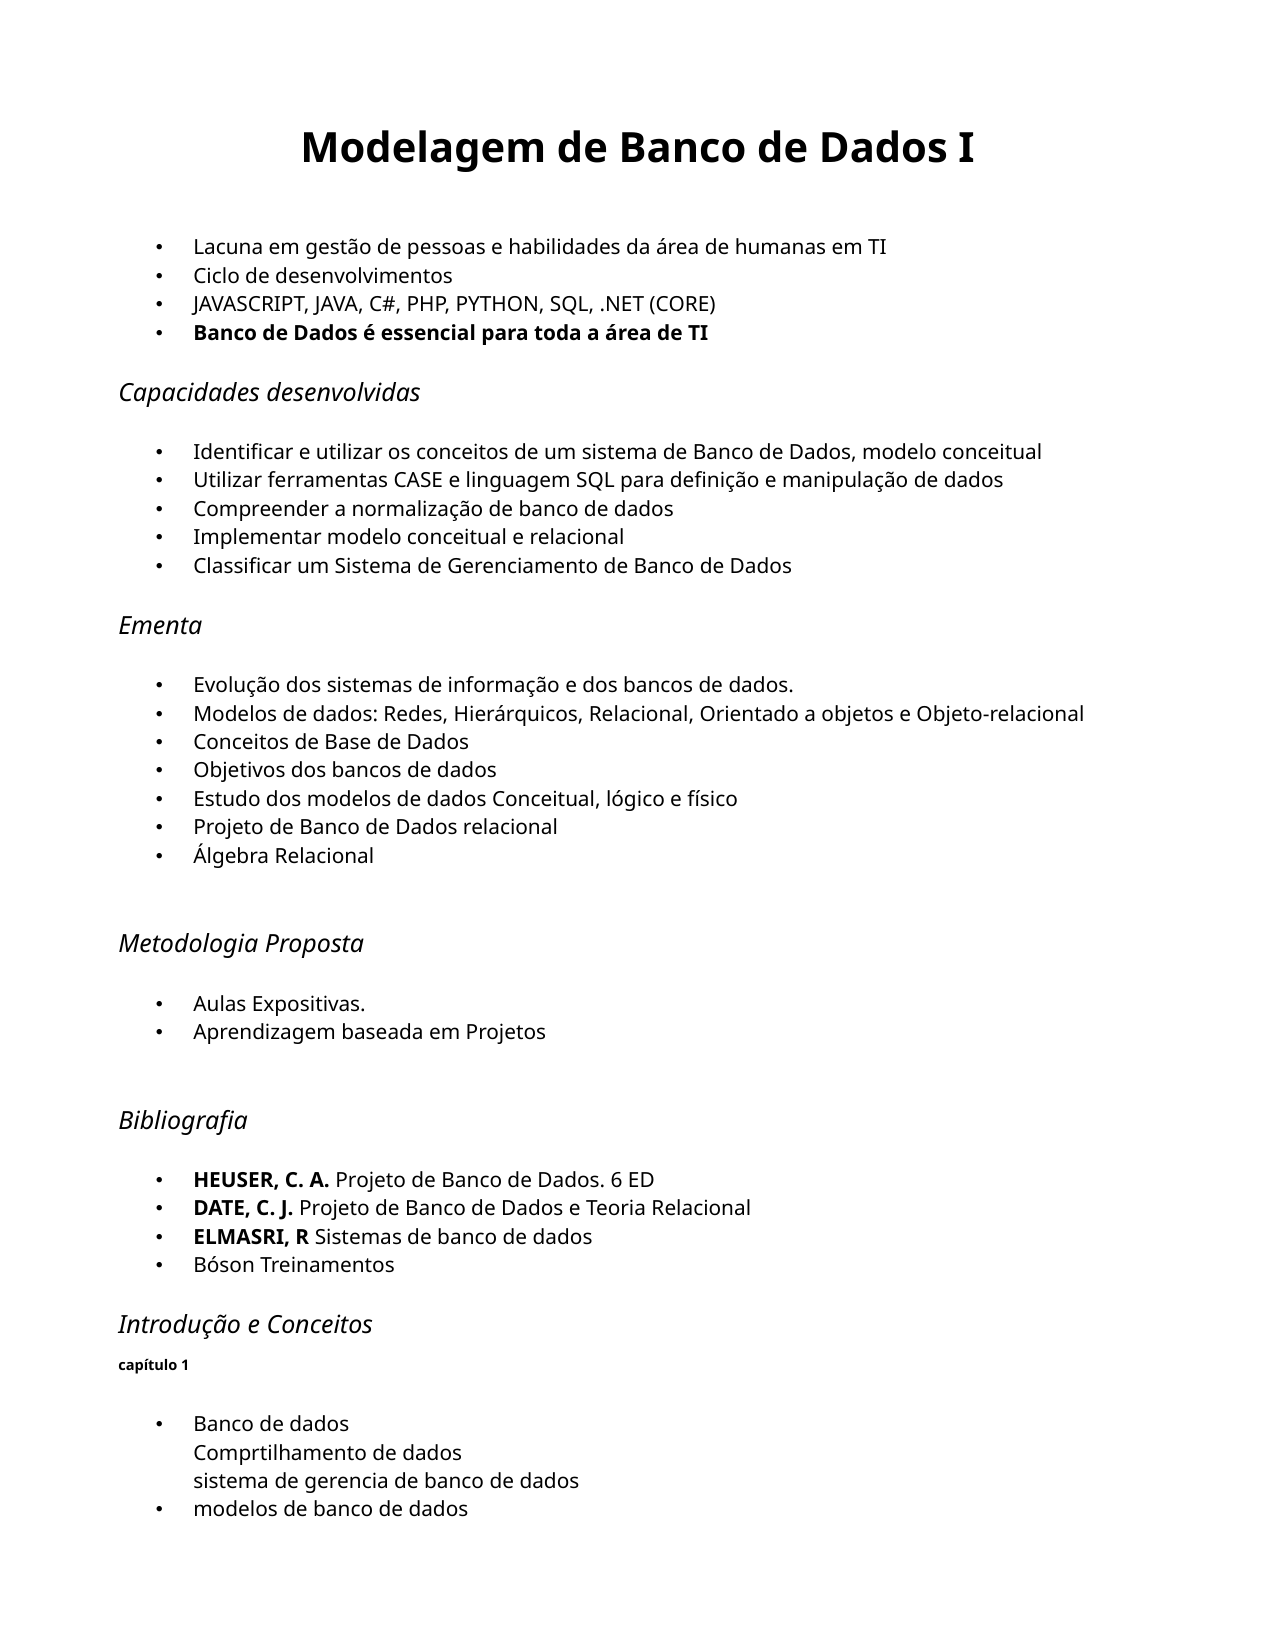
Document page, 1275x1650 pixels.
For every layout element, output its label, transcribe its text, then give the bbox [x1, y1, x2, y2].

text Metodologia Proposta [118, 926, 1157, 960]
list Objetivos dos bancos de dados [156, 756, 1157, 784]
list Classificar um Sistema de Gerenciamento de Banco de Dados [156, 551, 1157, 579]
list Comprtilhamento de dados [156, 1438, 1157, 1466]
list Banco de Dados é essencial para toda a área de TI [156, 318, 1157, 346]
list Bóson Treinamentos [156, 1250, 1157, 1279]
list Ciclo de desenvolvimentos [156, 261, 1157, 289]
text Introdução e Conceitos [118, 1307, 1157, 1341]
text Capacidades desenvolvidas [118, 374, 1157, 409]
list ELMASRI, R Sistemas de banco de dados [156, 1222, 1157, 1250]
list JAVASCRIPT, JAVA, C#, PHP, PYTHON, SQL, .NET (CORE) [156, 289, 1157, 318]
list Projeto de Banco de Dados relacional [156, 812, 1157, 841]
list Aprendizagem baseada em Projetos [156, 1017, 1157, 1046]
list Lacuna em gestão de pessoas e habilidades da área de humanas em TI [156, 232, 1157, 261]
list modelos de banco de dados [156, 1494, 1157, 1523]
list Compreender a normalização de banco de dados [156, 494, 1157, 522]
list Identificar e utilizar os conceitos de um sistema de Banco de Dados, modelo conceitual [156, 437, 1157, 466]
list Implementar modelo conceitual e relacional [156, 522, 1157, 551]
list DATE, C. J. Projeto de Banco de Dados e Teoria Relacional [156, 1193, 1157, 1222]
list Álgebra Relacional [156, 841, 1157, 869]
list HEUSER, C. A. Projeto de Banco de Dados. 6 ED [156, 1165, 1157, 1193]
text Bibliografia [118, 1102, 1157, 1136]
text Modelagem de Banco de Dados I [118, 118, 1157, 175]
list Evolução dos sistemas de informação e dos bancos de dados. [156, 670, 1157, 699]
list Conceitos de Base de Dados [156, 727, 1157, 756]
text Ementa [118, 608, 1157, 642]
text capítulo 1 [118, 1341, 1157, 1375]
list Modelos de dados: Redes, Hierárquicos, Relacional, Orientado a objetos e Objeto-relacional [156, 699, 1157, 727]
list Utilizar ferramentas CASE e linguagem SQL para definição e manipulação de dados [156, 466, 1157, 494]
list Estudo dos modelos de dados Conceitual, lógico e físico [156, 784, 1157, 812]
list Banco de dados [156, 1409, 1157, 1438]
list sistema de gerencia de banco de dados [156, 1466, 1157, 1494]
list Aulas Expositivas. [156, 989, 1157, 1017]
